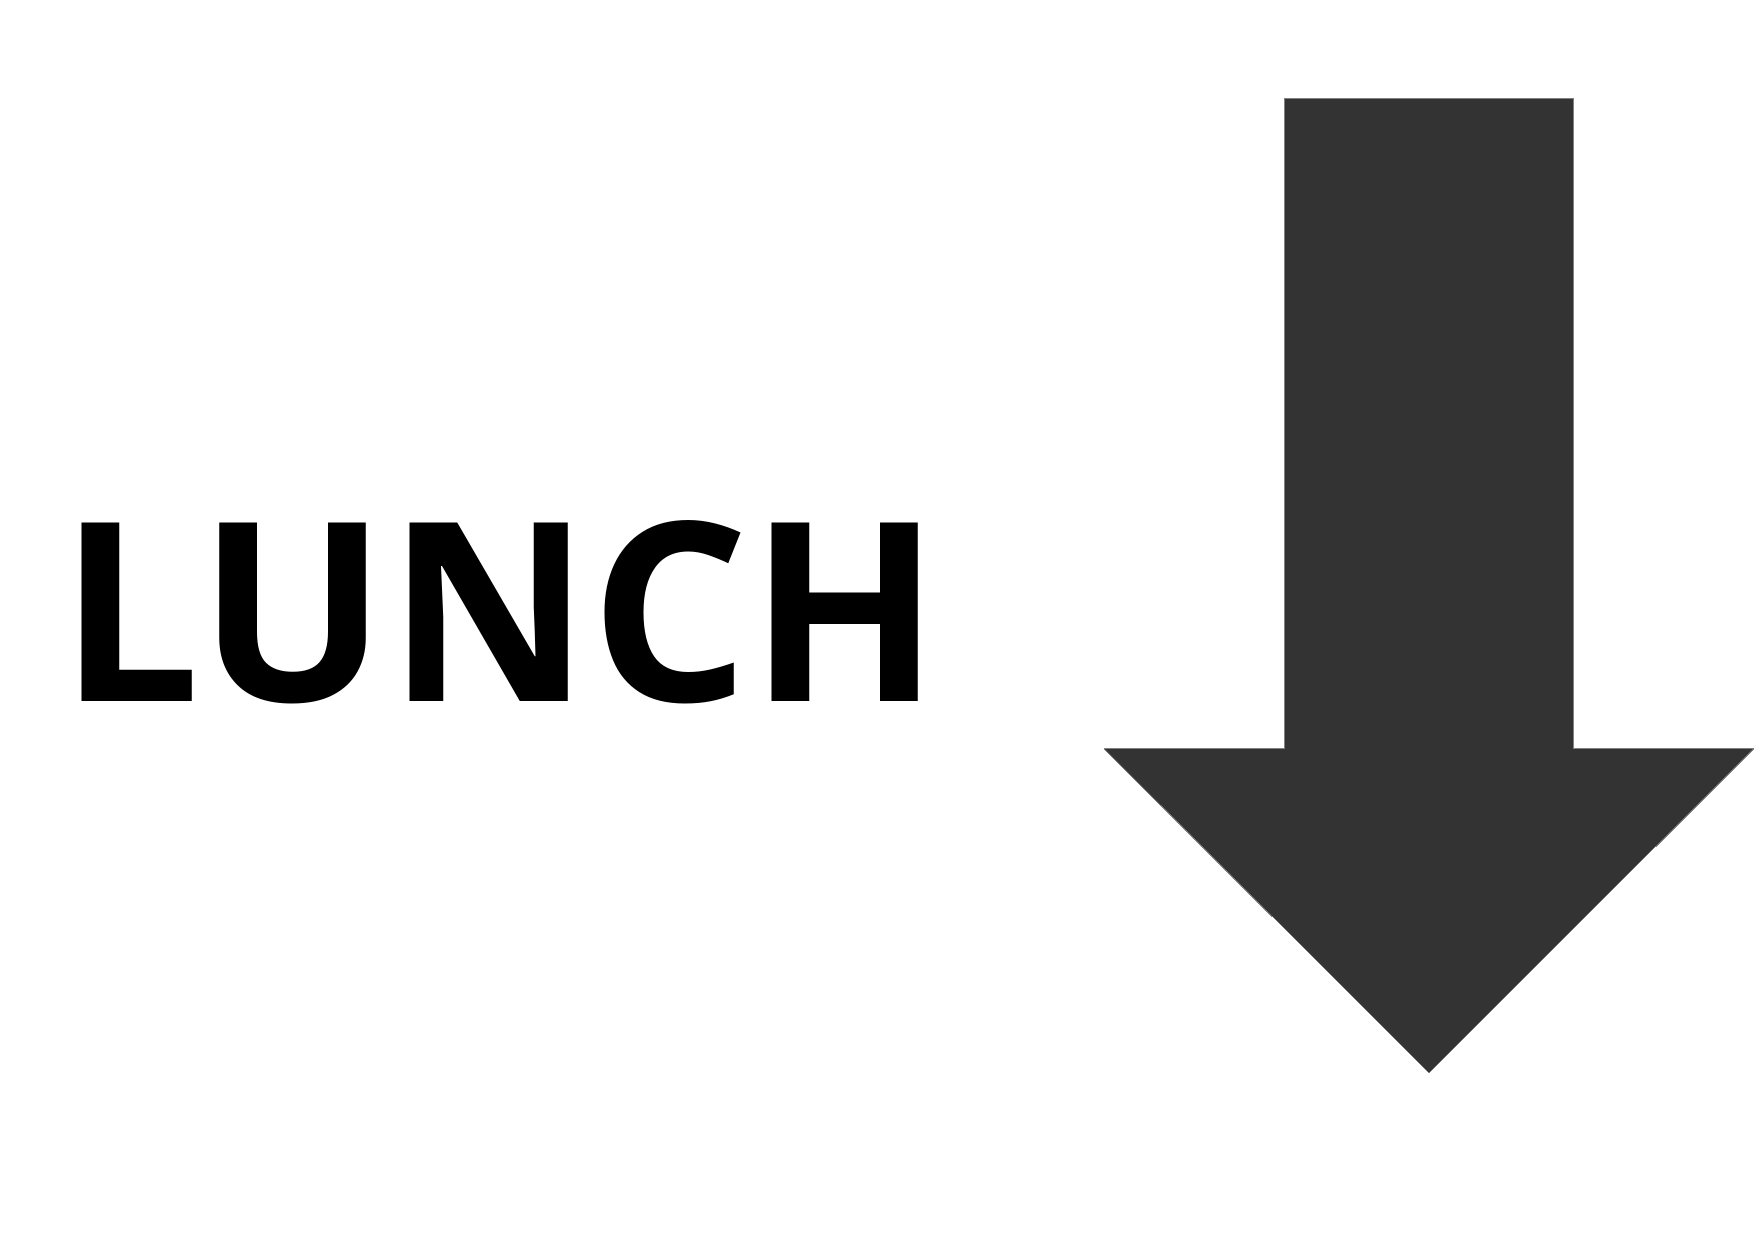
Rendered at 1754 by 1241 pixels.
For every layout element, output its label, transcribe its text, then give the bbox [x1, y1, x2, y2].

text LUNCH [59, 434, 1284, 774]
text [1574, 434, 1695, 748]
